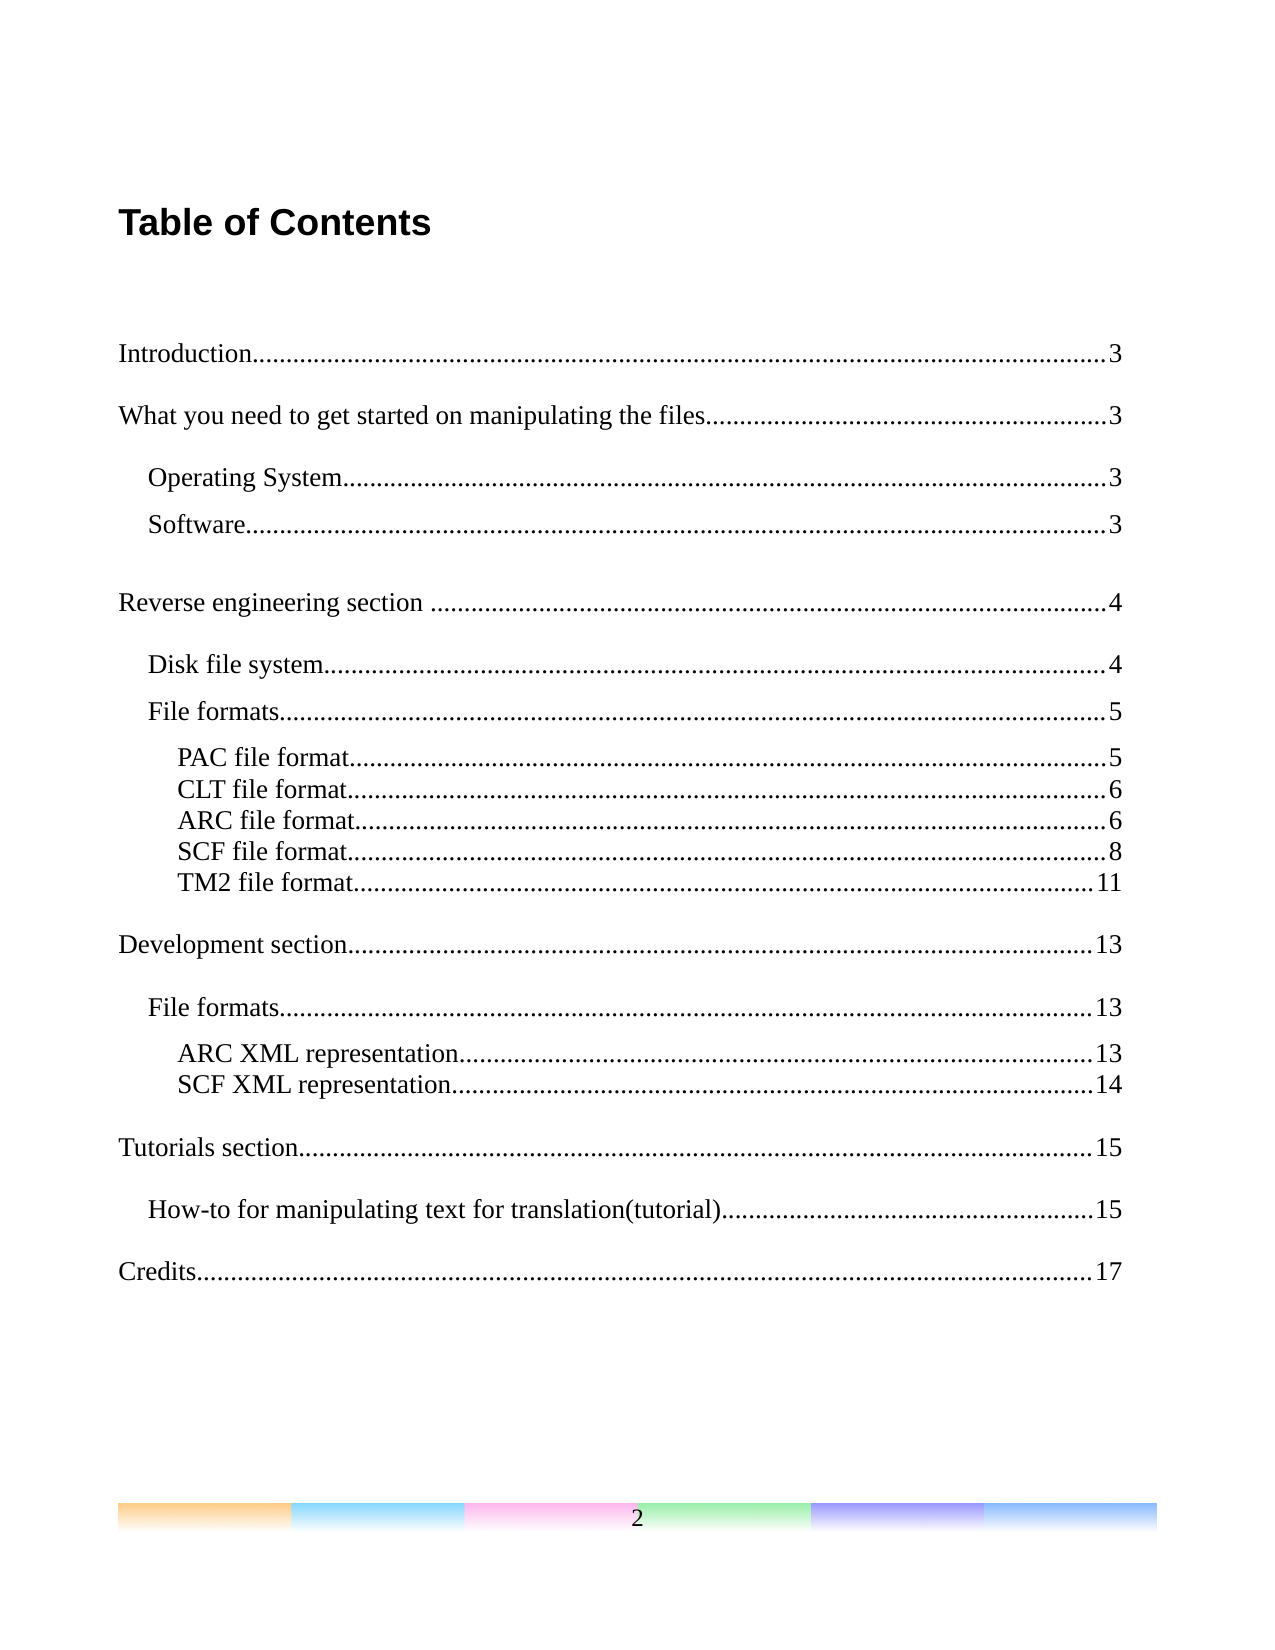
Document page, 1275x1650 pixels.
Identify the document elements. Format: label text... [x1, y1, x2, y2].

text TM2 file format 11 [177, 866, 1157, 897]
text Introduction 3 [118, 337, 1157, 368]
subtitle Table of Contents [118, 201, 1157, 244]
text Development section 13 [118, 928, 1157, 959]
picture [118, 1503, 1157, 1532]
text SCF file format 8 [177, 835, 1157, 866]
text SCF XML representation 14 [177, 1068, 1157, 1100]
text File formats 5 [148, 695, 1157, 726]
text Credits 17 [118, 1255, 1157, 1287]
text What you need to get started on manipulating the files 3 [118, 399, 1157, 430]
text Operating System 3 [148, 461, 1157, 493]
text PAC file format 5 [177, 742, 1157, 773]
text Disk file system 4 [148, 648, 1157, 679]
text How-to for manipulating text for translation(tutorial) 15 [148, 1193, 1157, 1224]
text File formats 13 [148, 991, 1157, 1022]
text CLT file format 6 [177, 773, 1157, 804]
text ARC XML representation 13 [177, 1037, 1157, 1068]
text ARC file format 6 [177, 804, 1157, 835]
text Software 3 [148, 508, 1157, 539]
text Reverse engineering section 4 [118, 586, 1157, 617]
text Tutorials section 15 [118, 1131, 1157, 1162]
